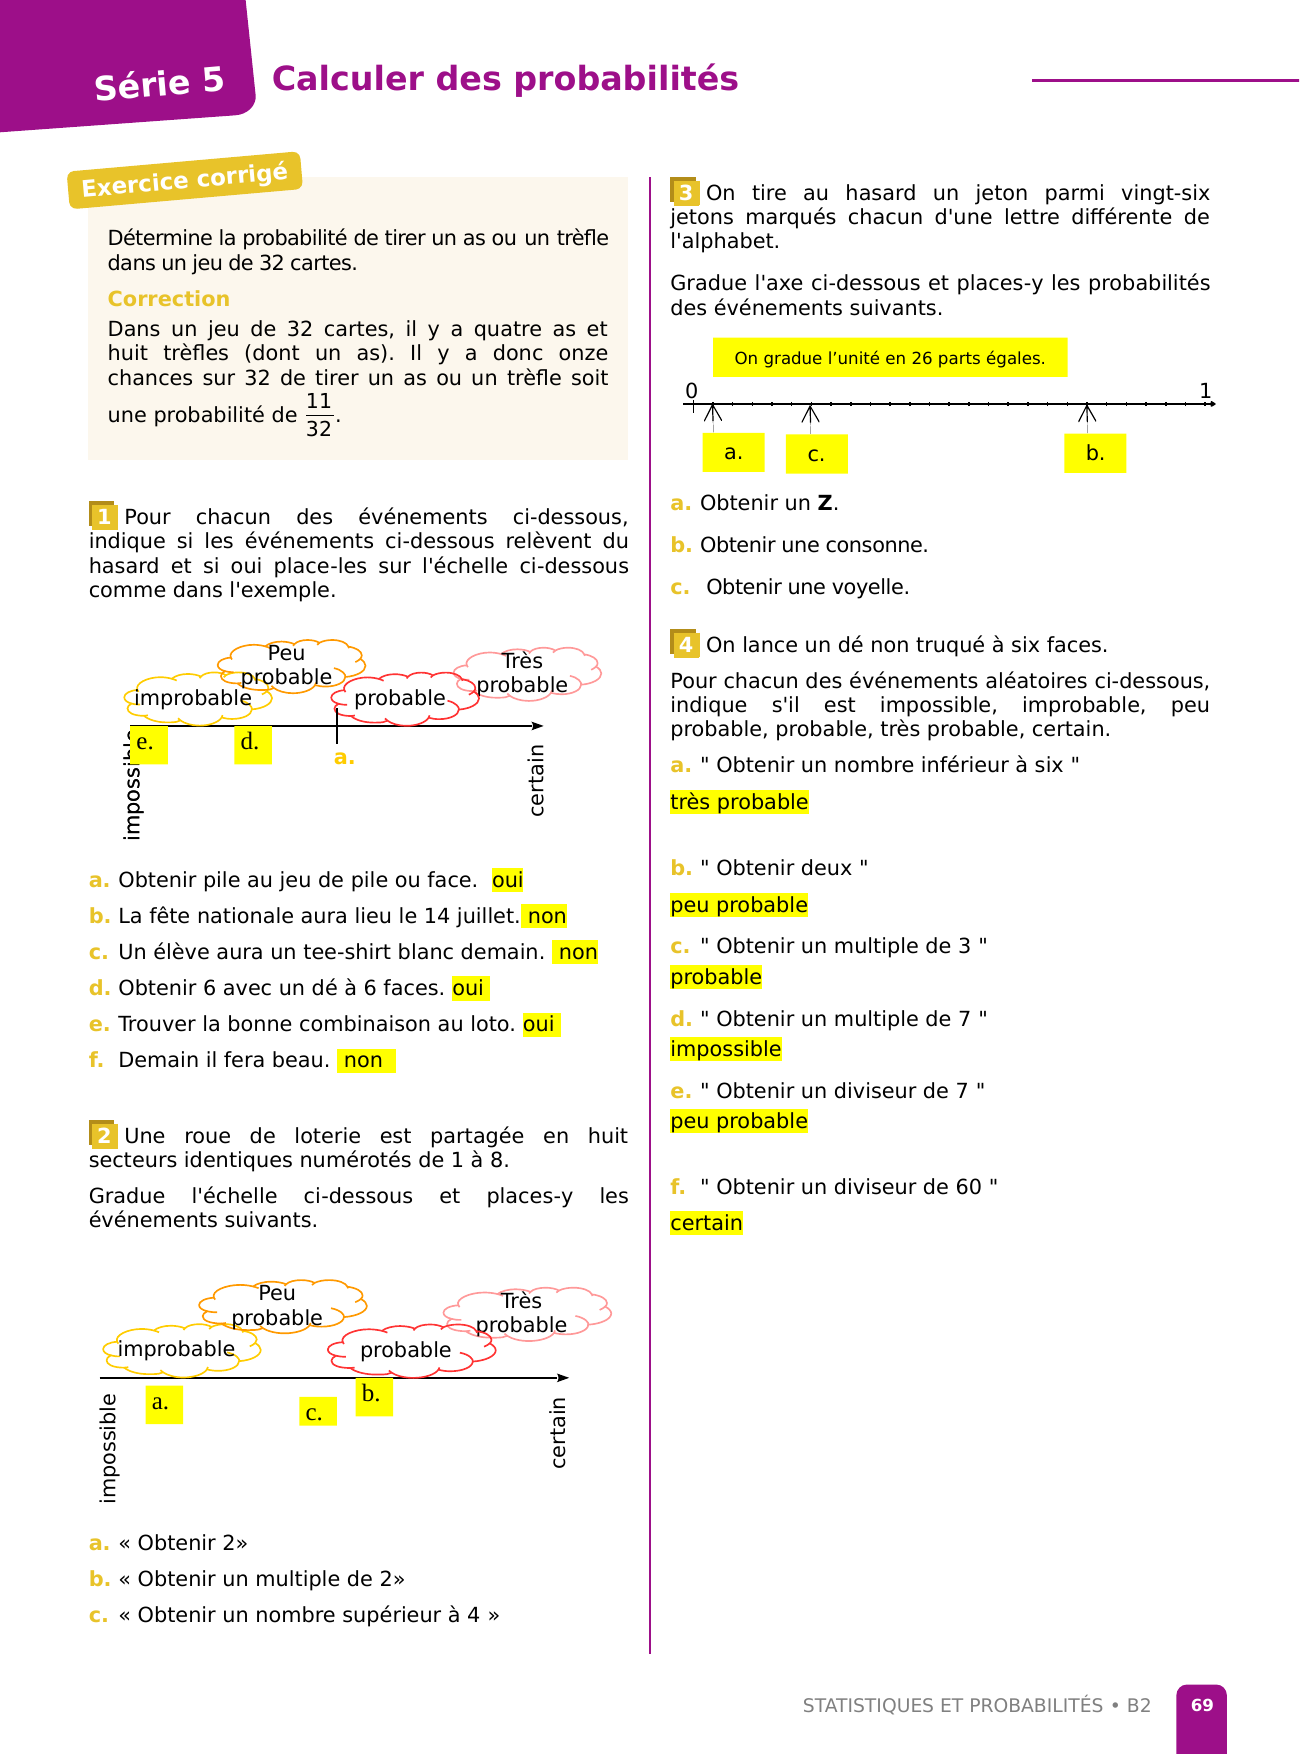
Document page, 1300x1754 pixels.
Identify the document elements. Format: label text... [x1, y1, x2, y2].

subtitle On tire au hasard un jeton parmi vingt-six jetons marqués chacun d'une lettre différente de l'alphabet. [670, 177, 1211, 254]
list Gradue l'échelle ci‑dessous et places‑y les événements suivants. [88, 1184, 629, 1233]
list Demain il fera beau. non [88, 1048, 629, 1073]
list Trouver la bonne combinaison au loto. oui [88, 1012, 629, 1037]
text Correction [107, 287, 609, 311]
list " Obtenir un diviseur de 7 " [670, 1079, 1211, 1103]
list Un élève aura un tee-shirt blanc demain. non [88, 940, 629, 964]
list " Obtenir deux " [670, 856, 1211, 880]
list Obtenir 6 avec un dé à 6 faces. oui [88, 976, 629, 1001]
text Détermine la probabilité de tirer un as ou un trèfle dans un jeu de 32 cartes. [107, 226, 609, 275]
list « Obtenir un multiple de 2» [88, 1567, 629, 1592]
list Pour chacun des événements aléatoires ci-dessous, indique s'il est impossible, improbable, peu probable, probable, très probable, certain. [670, 669, 1211, 742]
list " Obtenir un multiple de 3 " [670, 934, 1211, 959]
list " Obtenir un multiple de 7 " [670, 1007, 1211, 1031]
list « Obtenir 2» [88, 1251, 629, 1556]
subtitle " Obtenir un diviseur de 60 " [670, 1175, 1211, 1199]
subtitle On lance un dé non truqué à six faces. [696, 629, 1211, 657]
text très probable [670, 790, 1211, 814]
list Obtenir une consonne. [670, 533, 1211, 558]
list peu probable [670, 893, 1211, 917]
list Obtenir pile au jeu de pile ou face. oui [88, 614, 629, 892]
list Obtenir un Z. [670, 491, 1211, 516]
subtitle Une roue de loterie est partagée en huit secteurs identiques numérotés de 1 à 8. [88, 1120, 629, 1172]
list " Obtenir un nombre inférieur à six " [670, 753, 1211, 778]
text Dans un jeu de 32 cartes, il y a quatre as et huit trèfles (dont un as). Il y a donc onze chances sur 32 de tirer un as ou un trèfle soit une probabilité de . [107, 317, 609, 441]
text Gradue l'axe ci‑dessous et places‑y les probabilités des événements suivants. [670, 271, 1211, 320]
subtitle Pour chacun des événements ci-dessous, indique si les événements ci‑dessous relèvent du hasard et si oui place‑les sur l'échelle ci‑dessous comme dans l'exemple. [88, 501, 629, 602]
list « Obtenir un nombre supérieur à 4 » [88, 1603, 629, 1628]
list impossible [670, 1037, 1211, 1061]
list Obtenir une voyelle. [670, 575, 1211, 599]
list peu probable [670, 1109, 1211, 1133]
text certain [670, 1211, 1211, 1235]
list La fête nationale aura lieu le 14 juillet. non [88, 904, 629, 928]
list probable [670, 965, 1211, 989]
